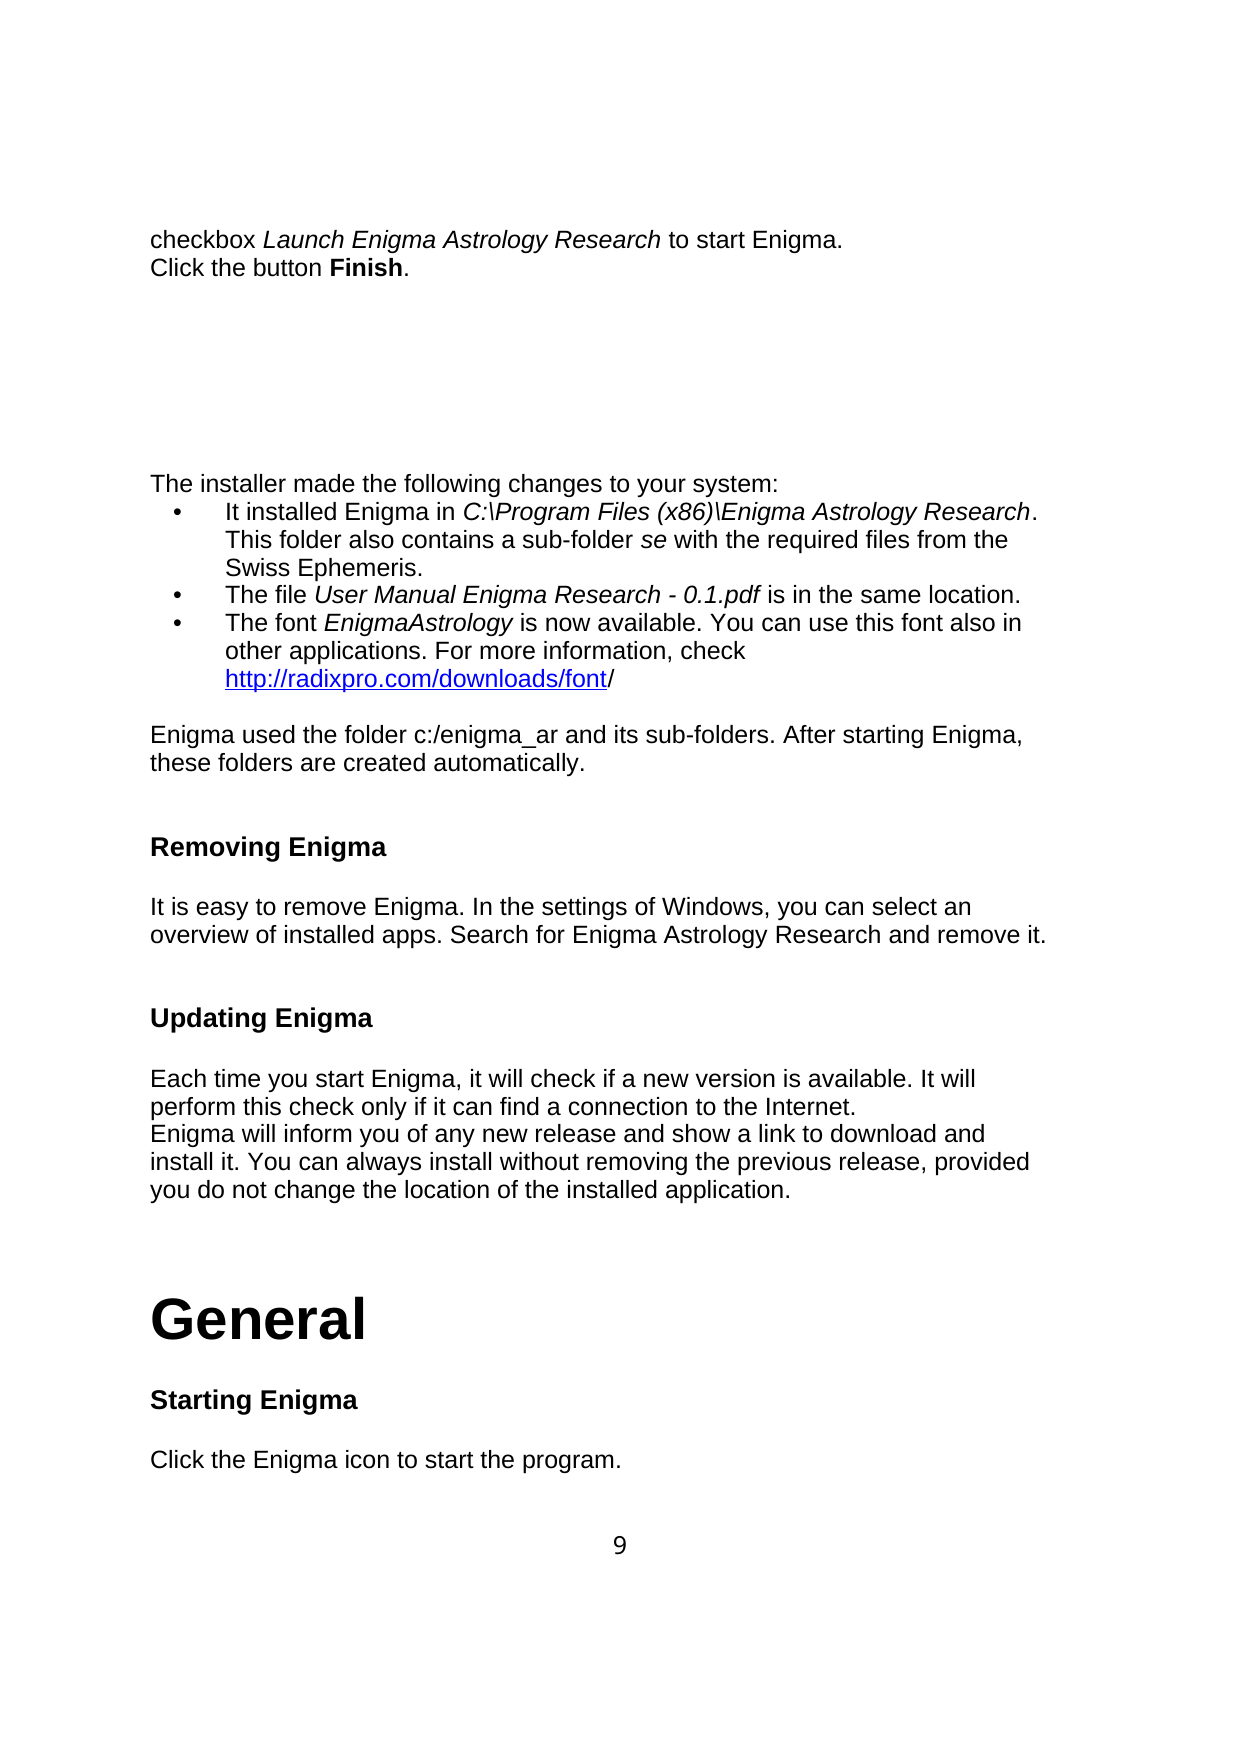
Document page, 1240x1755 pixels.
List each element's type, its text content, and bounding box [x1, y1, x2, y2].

subtitle Updating Enigma [150, 1003, 1089, 1034]
text checkbox Launch Enigma Astrology Research to start Enigma. [150, 226, 1050, 254]
subtitle Removing Enigma [150, 832, 1089, 862]
text Enigma used the folder c:/enigma_ar and its sub-folders. After starting Enigma, these folders are created automatically. [150, 721, 1089, 777]
subtitle Starting Enigma [150, 1385, 1089, 1415]
text Click the button Finish. [150, 254, 1050, 282]
text Click the Enigma icon to start the program. [150, 1446, 1089, 1474]
text Enigma will inform you of any new release and show a link to download and install it. You can always install without removing the previous release, provided you do not change the location of the installed application. [150, 1120, 1050, 1204]
list The file User Manual Enigma Research - 0.1.pdf is in the same location. [173, 581, 1050, 609]
list It installed Enigma in C:\Program Files (x86)\Enigma Astrology Research. This folder also contains a sub-folder se with the required files from the Swiss Ephemeris. [173, 497, 1050, 581]
list The font EnigmaAstrology is now available. You can use this font also in other applications. For more information, check http://radixpro.com/downloads/font/ [173, 609, 1050, 693]
text The installer made the following changes to your system: [150, 469, 1050, 497]
subtitle General [150, 1287, 1089, 1352]
text Each time you start Enigma, it will check if a new version is available. It will perform this check only if it can find a connection to the Internet. [150, 1064, 1050, 1120]
text It is easy to remove Enigma. In the settings of Windows, you can select an overview of installed apps. Search for Enigma Astrology Research and remove it. [150, 893, 1050, 948]
